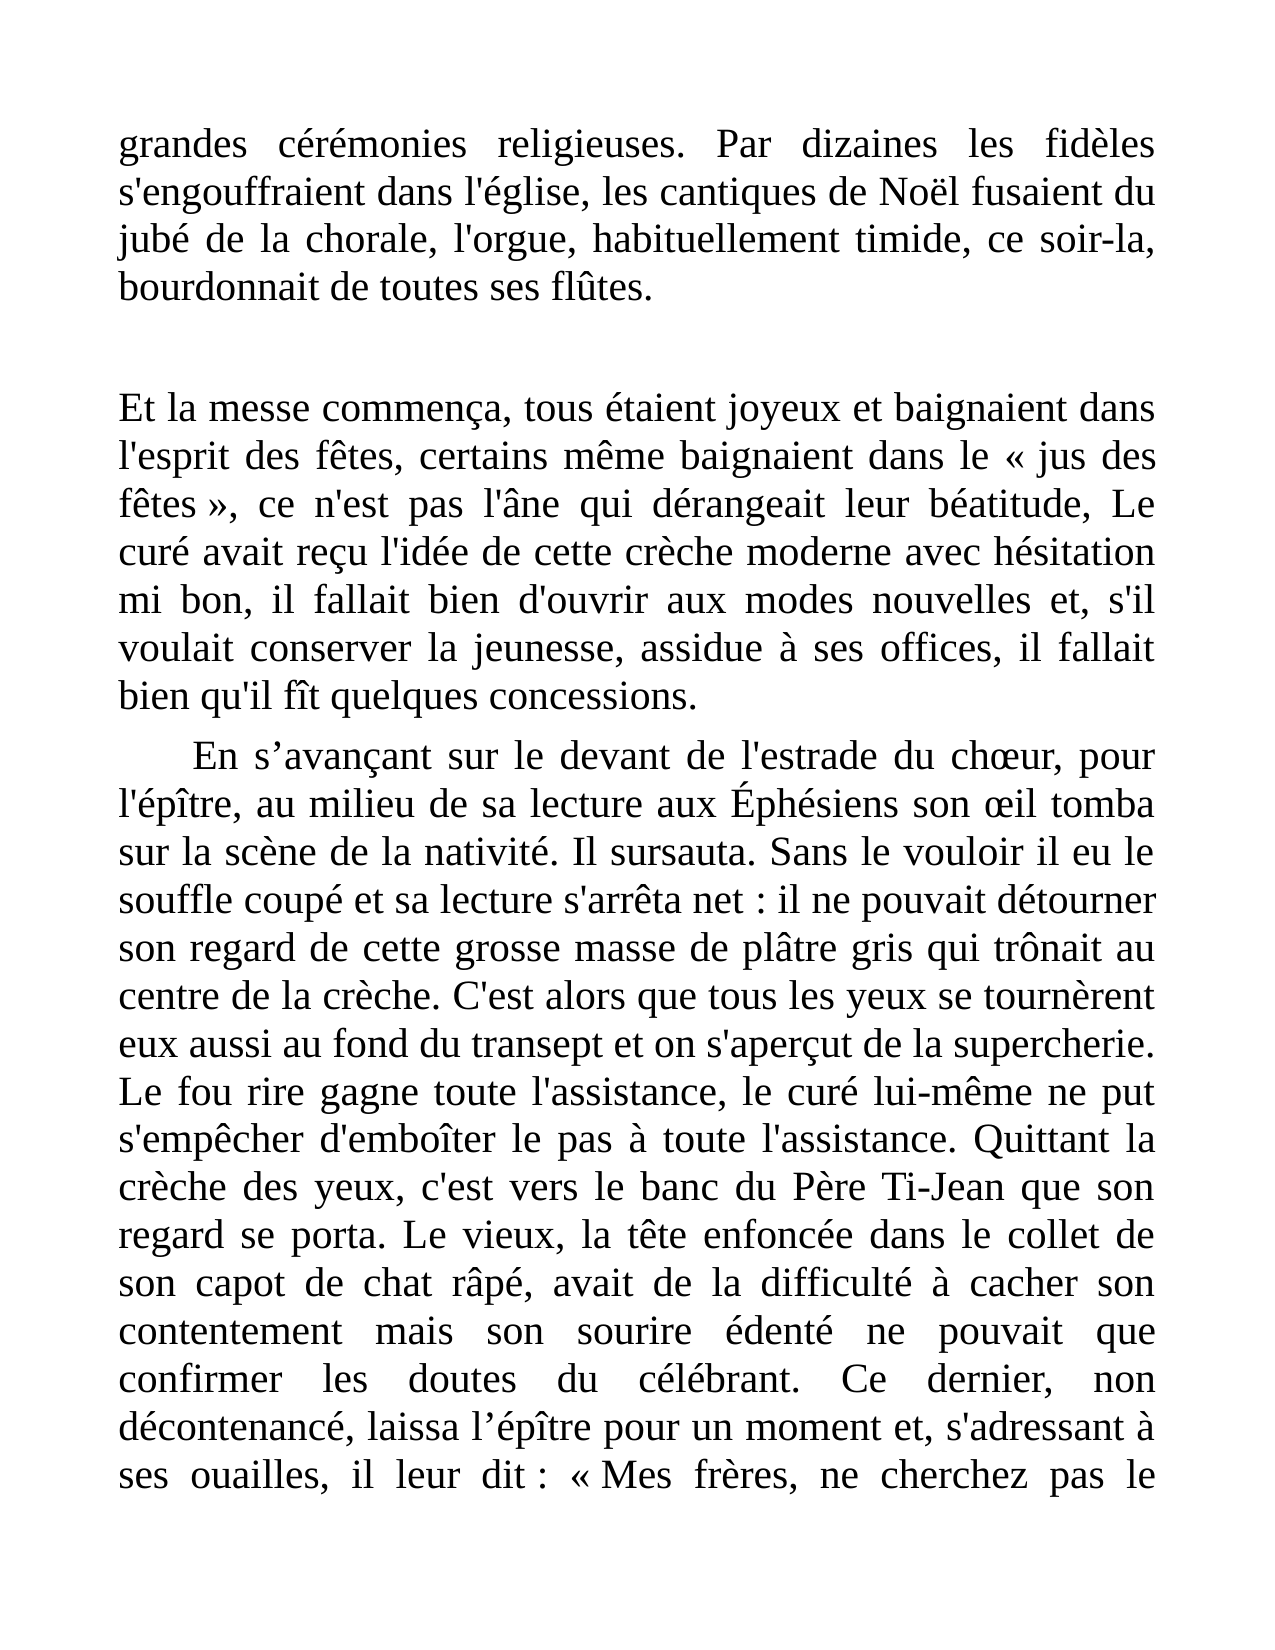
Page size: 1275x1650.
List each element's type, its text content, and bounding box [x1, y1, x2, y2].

text En s’avançant sur le devant de l'estrade du chœur, pour l'épître, au milieu de sa lecture aux Éphésiens son œil tomba sur la scène de la nativité. Il sursauta. Sans le vouloir il eu le souffle coupé et sa lecture s'arrêta net : il ne pouvait détourner son regard de cette grosse masse de plâtre gris qui trônait au centre de la crèche. C'est alors que tous les yeux se tournèrent eux aussi au fond du transept et on s'aperçut de la supercherie. Le fou rire gagne toute l'assistance, le curé lui-même ne put s'empêcher d'emboîter le pas à toute l'assistance. Quittant la crèche des yeux, c'est vers le banc du Père Ti-Jean que son regard se porta. Le vieux, la tête enfoncée dans le collet de son capot de chat râpé, avait de la difficulté à cacher son contentement mais son sourire édenté ne pouvait que confirmer les doutes du célébrant. Ce dernier, non décontenancé, laissa l’épître pour un moment et, s'adressant à ses ouailles, il leur dit : « Mes frères, ne cherchez pas le [118, 731, 1157, 1497]
text Et la messe commença, tous étaient joyeux et baignaient dans l'esprit des fêtes, certains même baignaient dans le « jus des fêtes », ce n'est pas l'âne qui dérangeait leur béatitude, Le curé avait reçu l'idée de cette crèche moderne avec hésitation mi bon, il fallait bien d'ouvrir aux modes nouvelles et, s'il voulait conserver la jeunesse, assidue à ses offices, il fallait bien qu'il fît quelques concessions. [118, 383, 1157, 718]
text grandes cérémonies religieuses. Par dizaines les fidèles s'engouffraient dans l'église, les cantiques de Noël fusaient du jubé de la chorale, l'orgue, habituellement timide, ce soir-la, bourdonnait de toutes ses flûtes. [118, 118, 1157, 310]
